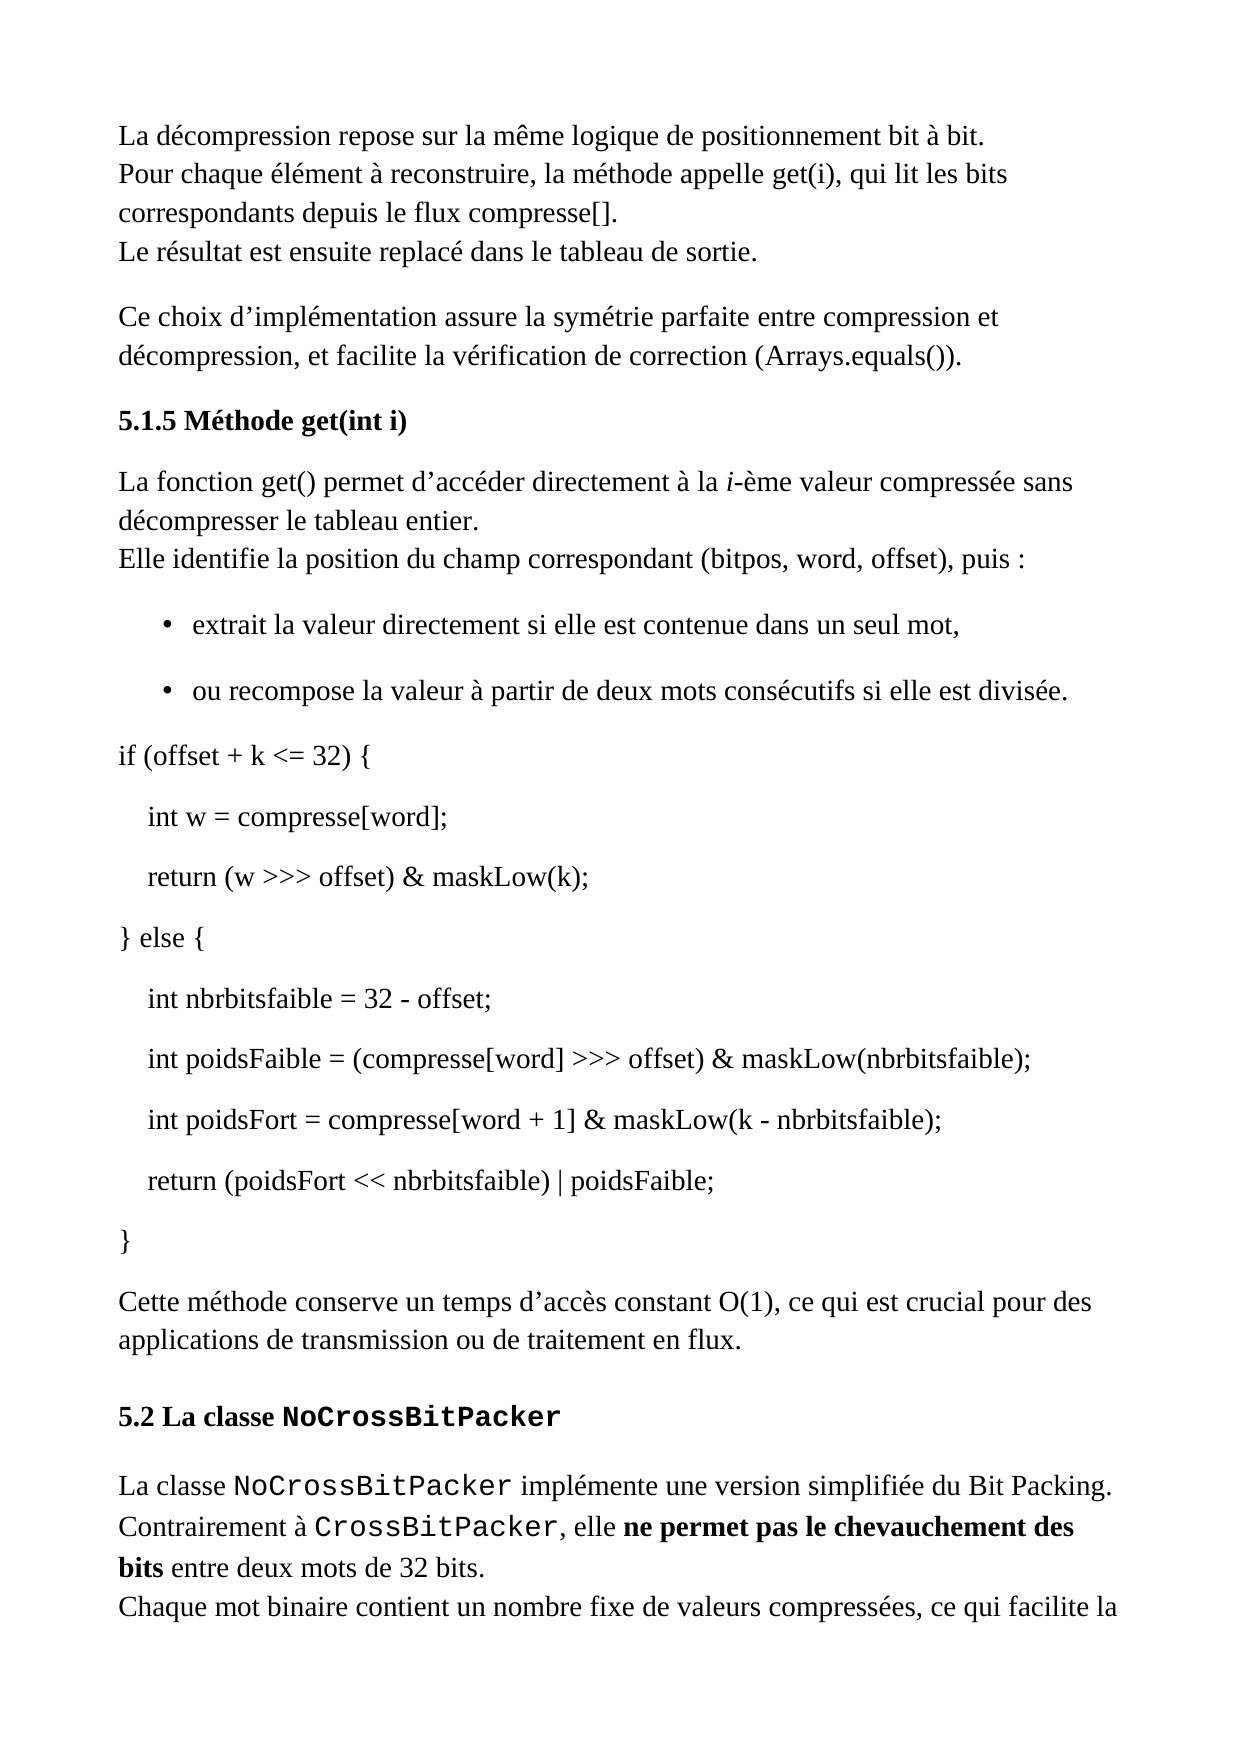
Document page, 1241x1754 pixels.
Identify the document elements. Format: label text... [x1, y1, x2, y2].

text return (w >>> offset) & maskLow(k); [118, 859, 1122, 893]
list ou recompose la valeur à partir de deux mots consécutifs si elle est divisée. [162, 673, 1122, 706]
list extrait la valeur directement si elle est contenue dans un seul mot, [162, 607, 1122, 641]
text Cette méthode conserve un temps d’accès constant O(1), ce qui est crucial pour des applications de transmission ou de traitement en flux. 5.2 La classe NoCrossBitPacker [118, 1284, 1122, 1436]
text int w = compresse[word]; [118, 799, 1122, 832]
text La décompression repose sur la même logique de positionnement bit à bit. Pour chaque élément à reconstruire, la méthode appelle get(i), qui lit les bits correspondants depuis le flux compresse[]. Le résultat est ensuite replacé dans le tableau de sortie. [118, 118, 1122, 267]
text int poidsFort = compresse[word + 1] & maskLow(k - nbrbitsfaible); [118, 1102, 1122, 1136]
text int poidsFaible = (compresse[word] >>> offset) & maskLow(nbrbitsfaible); [118, 1041, 1122, 1075]
text } else { [118, 920, 1122, 954]
text } [118, 1223, 1122, 1257]
text int nbrbitsfaible = 32 - offset; [118, 981, 1122, 1014]
text La fonction get() permet d’accéder directement à la i-ème valeur compressée sans décompresser le tableau entier. Elle identifie la position du champ correspondant (bitpos, word, offset), puis : [118, 464, 1122, 575]
text Ce choix d’implémentation assure la symétrie parfaite entre compression et décompression, et facilite la vérification de correction (Arrays.equals()). [118, 299, 1122, 371]
subtitle 5.1.5 Méthode get(int i) [118, 403, 1122, 437]
text La classe NoCrossBitPacker implémente une version simplifiée du Bit Packing. Contrairement à CrossBitPacker, elle ne permet pas le chevauchement des bits entre deux mots de 32 bits. Chaque mot binaire contient un nombre fixe de valeurs compressées, ce qui facilite la [118, 1468, 1122, 1622]
text if (offset + k <= 32) { [118, 738, 1122, 772]
text return (poidsFort << nbrbitsfaible) | poidsFaible; [118, 1163, 1122, 1196]
